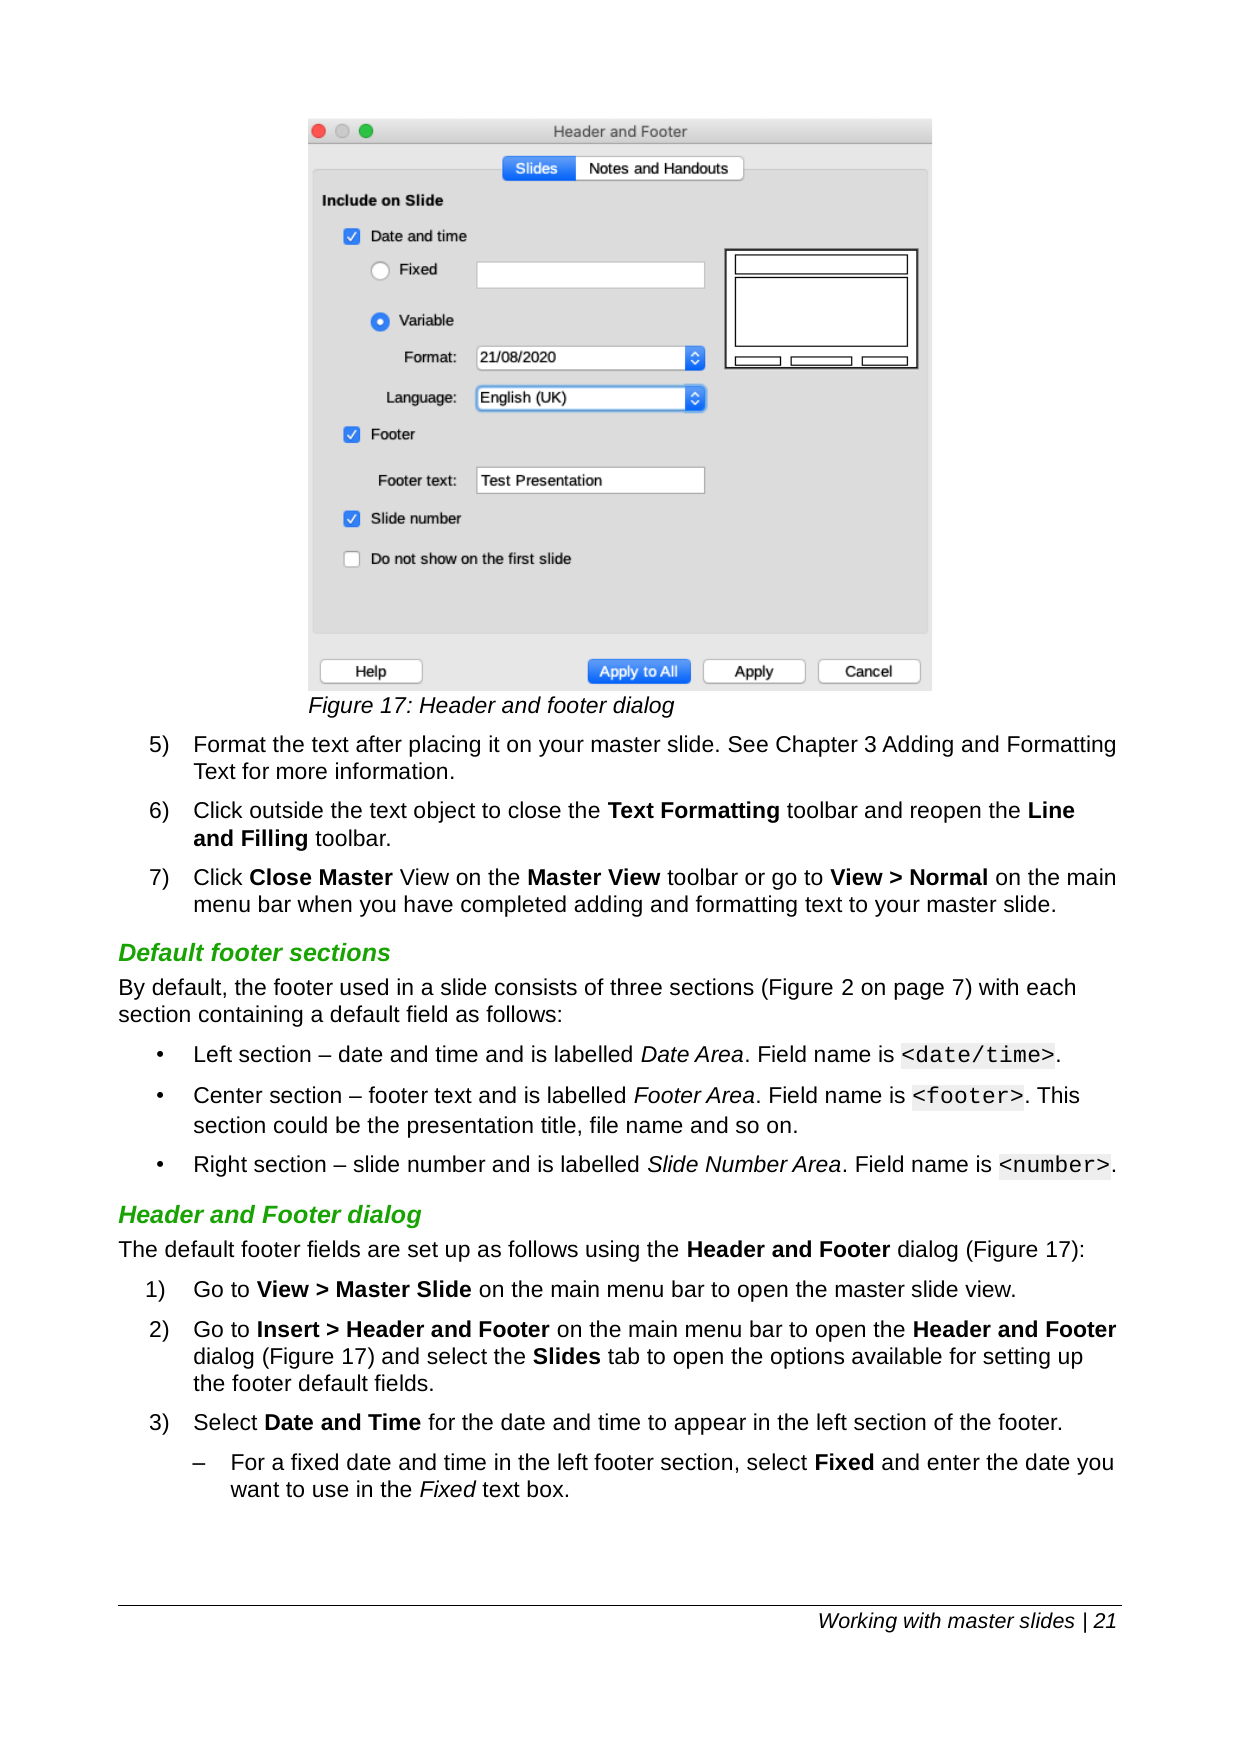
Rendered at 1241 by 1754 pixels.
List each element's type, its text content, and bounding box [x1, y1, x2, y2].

list Center section – footer text and is labelled Footer Area. Field name is <footer>. This section could be the presentation title, file name and so on. [156, 1082, 1122, 1138]
text The default footer fields are set up as follows using the Header and Footer dialog (Figure 17): [118, 1236, 1122, 1263]
list Click Close Master View on the Master View toolbar or go to View > Normal on the main menu bar when you have completed adding and formatting text to your master slide. [169, 863, 1122, 918]
subtitle Default footer sections [118, 938, 1122, 967]
list Select Date and Time for the date and time to appear in the left section of the footer. [169, 1409, 1122, 1436]
text Figure 17: Header and footer dialog [308, 691, 932, 718]
picture [308, 118, 933, 691]
list Click outside the text object to close the Text Formatting toolbar and reopen the Line and Filling toolbar. [169, 797, 1122, 851]
text By default, the footer used in a slide consists of three sections (Figure 2 on page 7) with each section containing a default field as follows: [118, 973, 1122, 1028]
list Format the text after placing it on your master slide. See Chapter 3 Adding and Formatting Text for more information. [169, 730, 1122, 784]
list For a fixed date and time in the left footer section, select Fixed and enter the date you want to use in the Fixed text box. [192, 1448, 1122, 1502]
list Go to View > Master Slide on the main menu bar to open the master slide view. [165, 1275, 1122, 1302]
list Right section – slide number and is labelled Slide Number Area. Field name is <number>. [156, 1151, 1122, 1180]
subtitle Header and Footer dialog [118, 1200, 1122, 1229]
list Go to Insert > Header and Footer on the main menu bar to open the Header and Footer dialog (Figure 17) and select the Slides tab to open the options available for setting up the footer default fields. [169, 1315, 1122, 1396]
list Left section – date and time and is labelled Date Area. Field name is <date/time>. [156, 1040, 1122, 1069]
